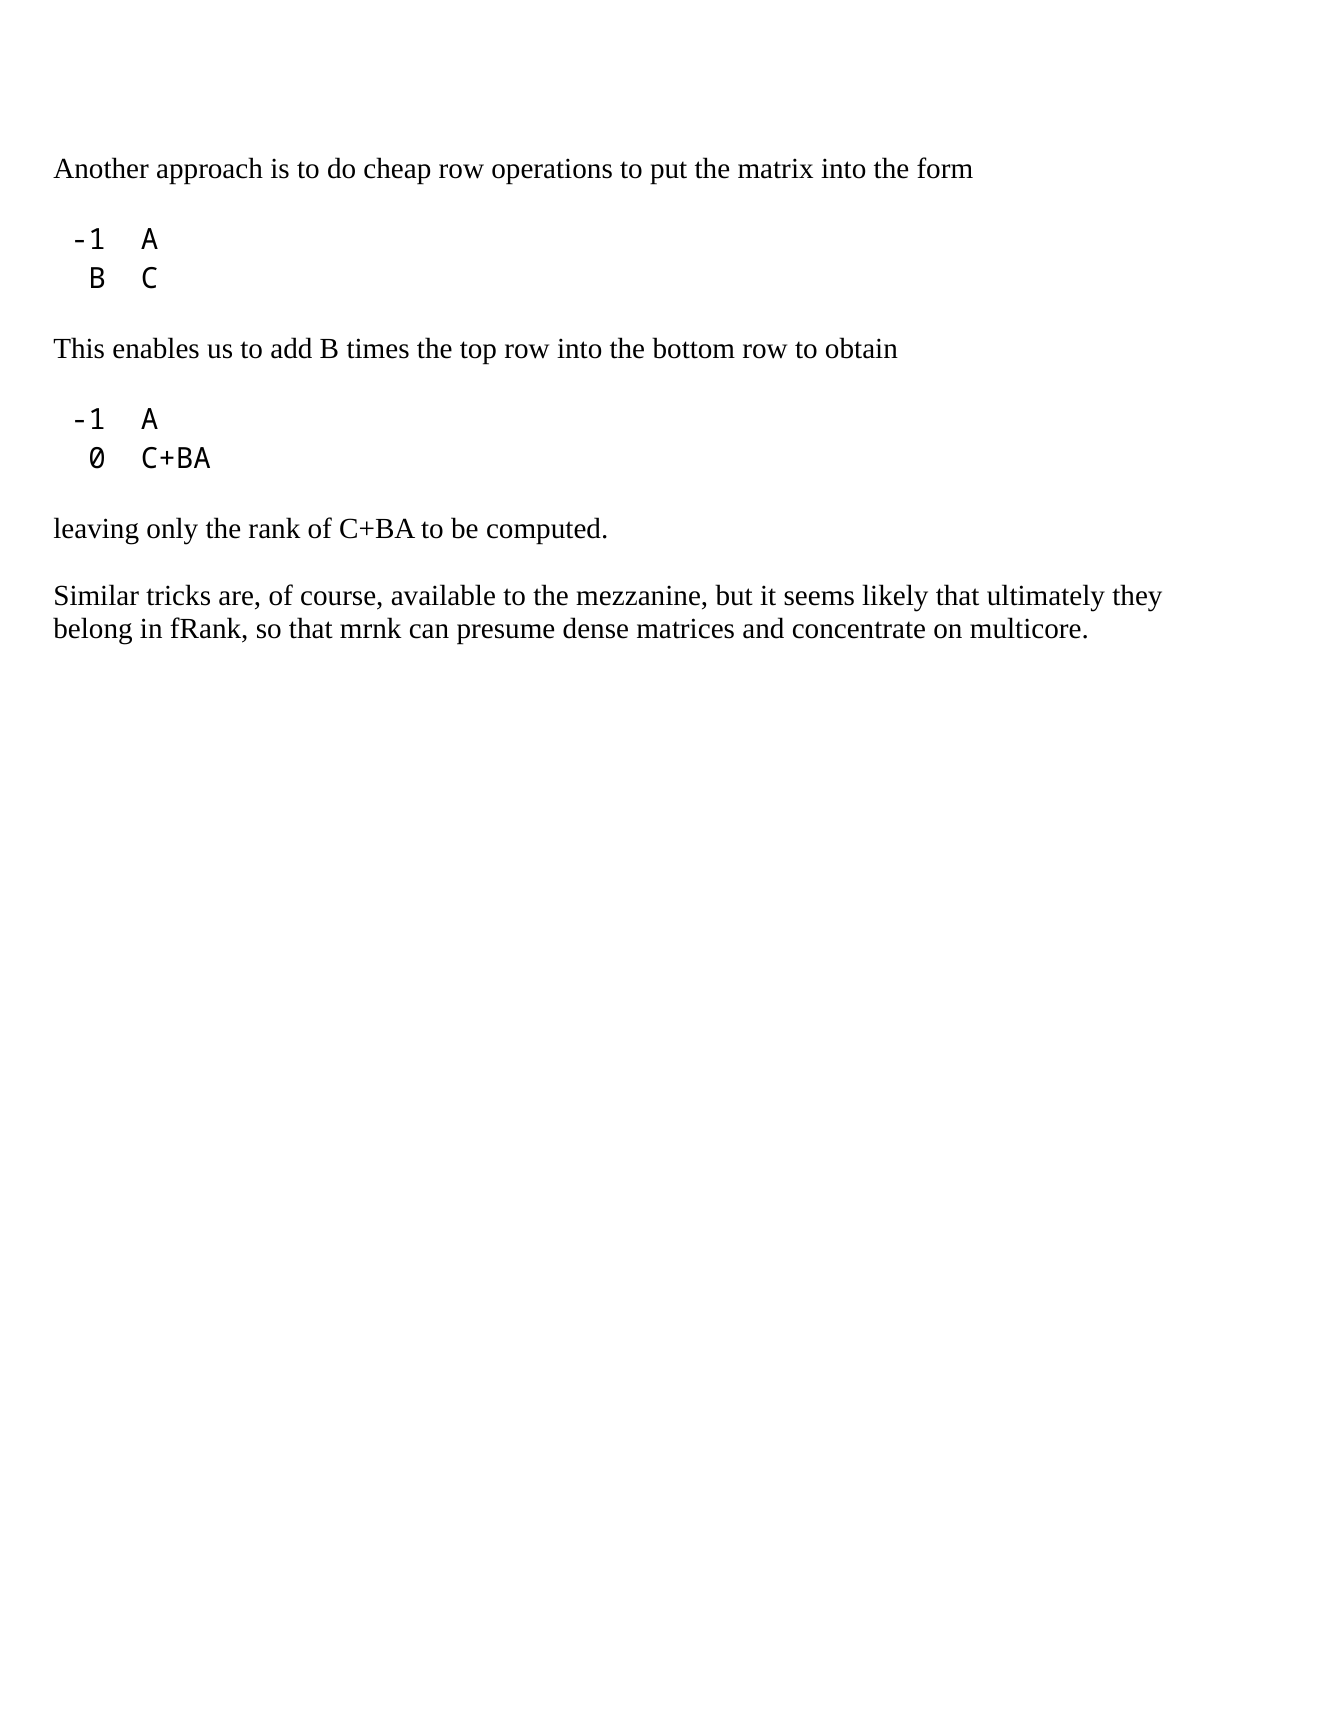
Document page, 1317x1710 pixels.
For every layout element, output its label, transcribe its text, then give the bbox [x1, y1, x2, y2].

text 0 C+BA [53, 438, 1174, 477]
text -1 A [53, 398, 1174, 438]
text Another approach is to do cheap row operations to put the matrix into the form [53, 151, 1174, 184]
text This enables us to add B times the top row into the bottom row to obtain [53, 331, 1174, 364]
text B C [53, 258, 1174, 297]
text -1 A [53, 218, 1174, 258]
text Similar tricks are, of course, available to the mezzanine, but it seems likely that ultimately they belong in fRank, so that mrnk can presume dense matrices and concentrate on multicore. [53, 578, 1174, 645]
text leaving only the rank of C+BA to be computed. [53, 511, 1174, 544]
